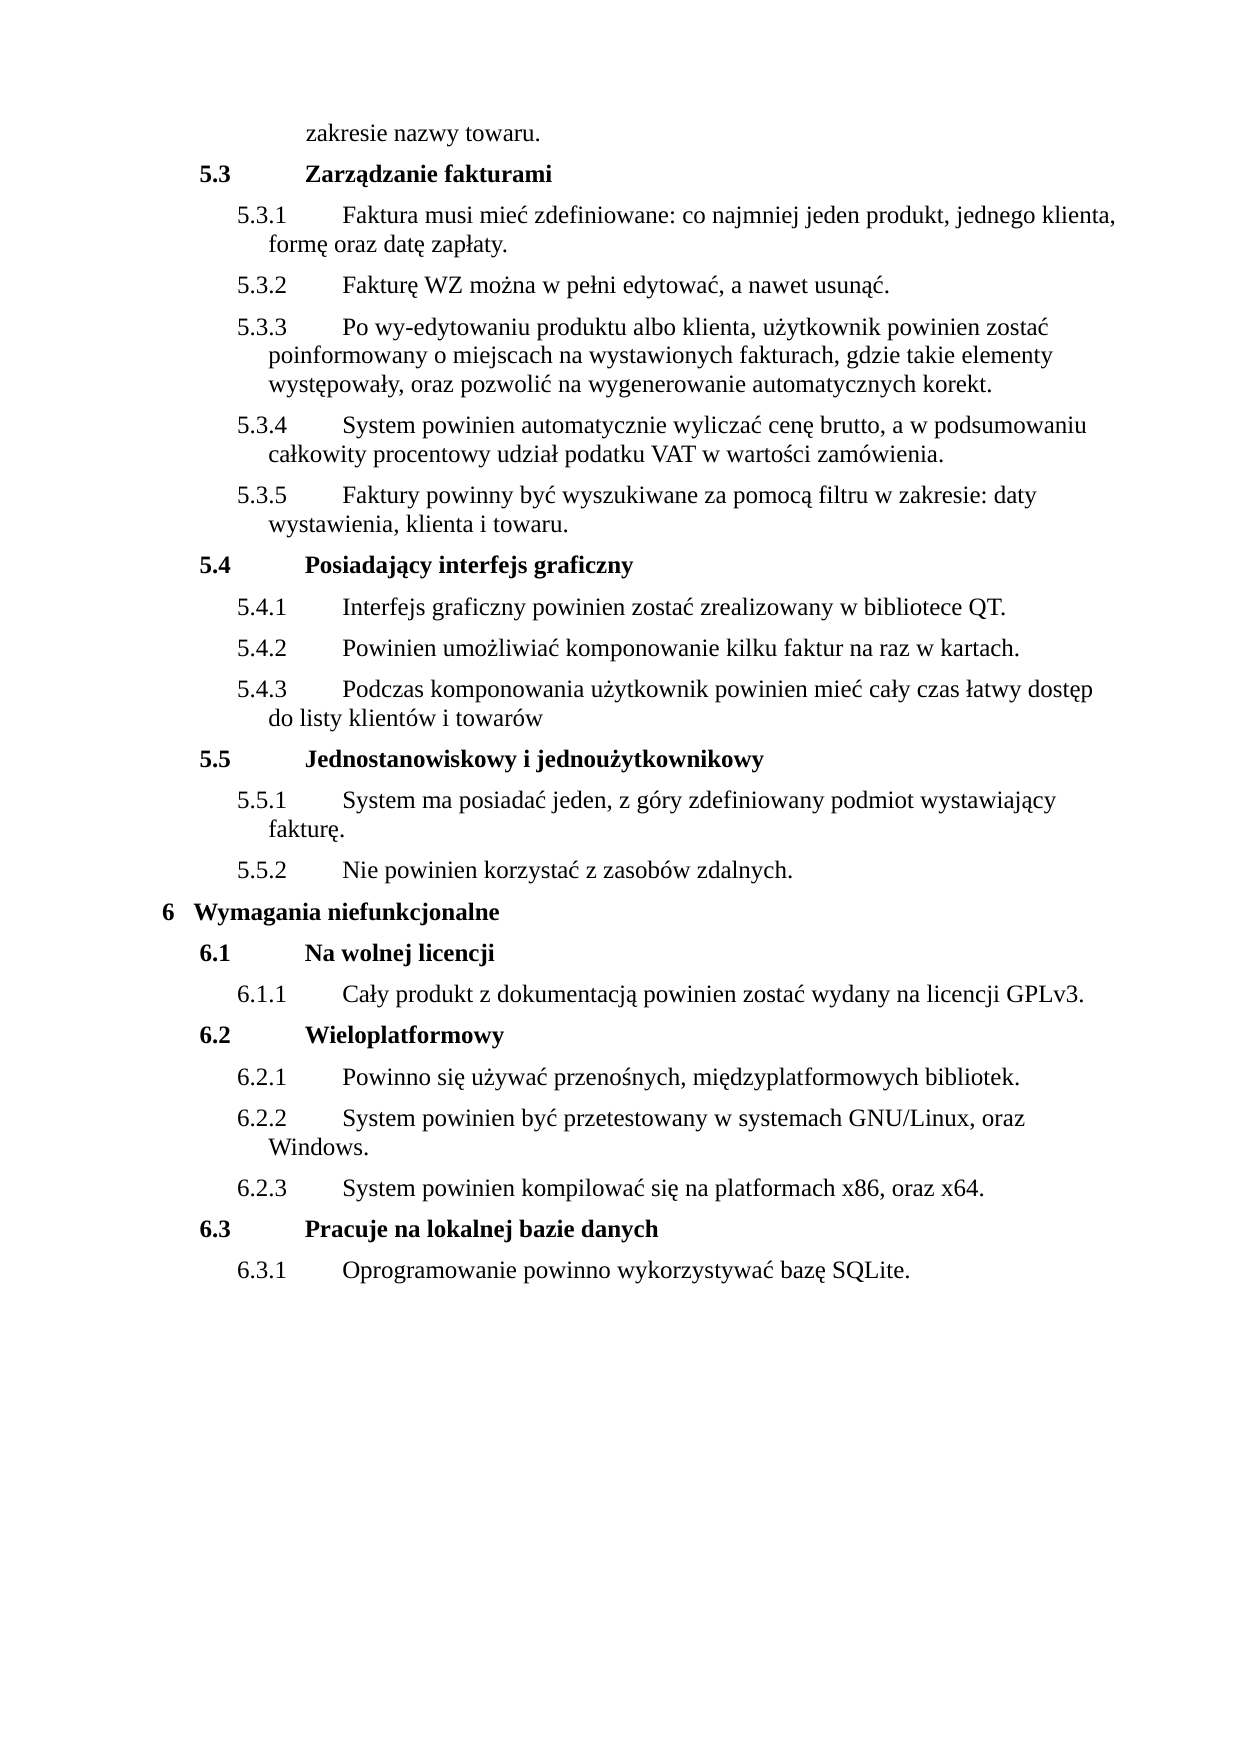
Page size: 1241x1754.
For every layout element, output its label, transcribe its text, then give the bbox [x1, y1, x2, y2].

list Po wy-edytowaniu produktu albo klienta, użytkownik powinien zostać poinformowany o miejscach na wystawionych fakturach, gdzie takie elementy występowały, oraz pozwolić na wygenerowanie automatycznych korekt. [231, 312, 1122, 398]
list System ma posiadać jeden, z góry zdefiniowany podmiot wystawiający fakturę. [231, 786, 1122, 843]
list Faktura musi mieć zdefiniowane: co najmniej jeden produkt, jednego klienta, formę oraz datę zapłaty. [231, 201, 1122, 258]
list Posiadający interfejs graficzny [193, 551, 1122, 579]
list Zarządzanie fakturami [193, 159, 1122, 188]
list System powinien być przetestowany w systemach GNU/Linux, oraz Windows. [231, 1103, 1122, 1161]
list Jednostanowiskowy i jednoużytkownikowy [193, 744, 1122, 773]
list Pracuje na lokalnej bazie danych [193, 1214, 1122, 1243]
list Na wolnej licencji [193, 938, 1122, 967]
list Wymagania niefunkcjonalne [156, 897, 1122, 926]
list Powinno się używać przenośnych, międzyplatformowych bibliotek. [231, 1062, 1122, 1091]
list Faktury powinny być wyszukiwane za pomocą filtru w zakresie: daty wystawienia, klienta i towaru. [231, 481, 1122, 538]
list Wieloplatformowy [193, 1021, 1122, 1049]
list Nie powinien korzystać z zasobów zdalnych. [231, 856, 1122, 884]
list Fakturę WZ można w pełni edytować, a nawet usunąć. [231, 271, 1122, 299]
list System powinien kompilować się na platformach x86, oraz x64. [231, 1173, 1122, 1202]
list Cały produkt z dokumentacją powinien zostać wydany na licencji GPLv3. [231, 979, 1122, 1008]
list zakresie nazwy towaru. [268, 118, 1122, 147]
list Powinien umożliwiać komponowanie kilku faktur na raz w kartach. [231, 633, 1122, 662]
list System powinien automatycznie wyliczać cenę brutto, a w podsumowaniu całkowity procentowy udział podatku VAT w wartości zamówienia. [231, 411, 1122, 468]
list Podczas komponowania użytkownik powinien mieć cały czas łatwy dostęp do listy klientów i towarów [231, 674, 1122, 732]
list Oprogramowanie powinno wykorzystywać bazę SQLite. [231, 1256, 1122, 1284]
list Interfejs graficzny powinien zostać zrealizowany w bibliotece QT. [231, 592, 1122, 621]
